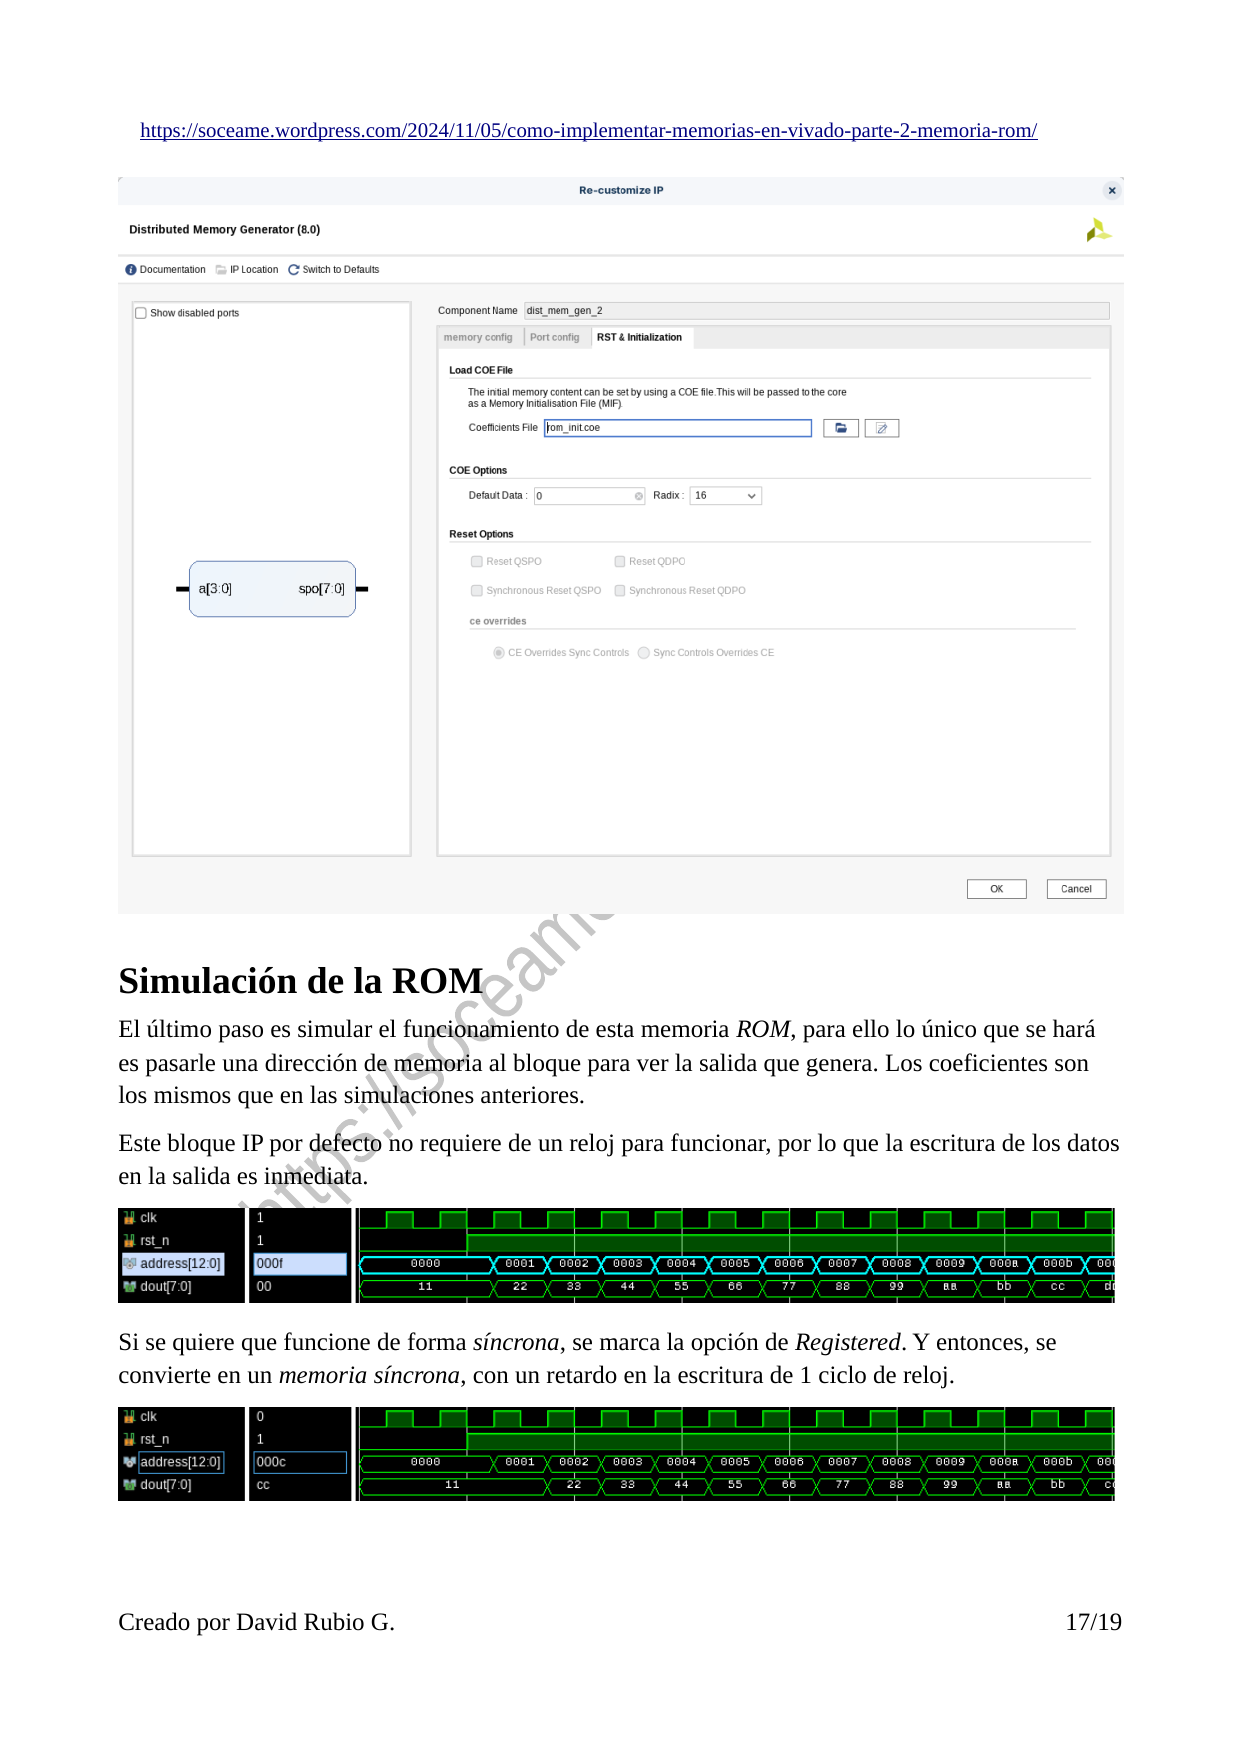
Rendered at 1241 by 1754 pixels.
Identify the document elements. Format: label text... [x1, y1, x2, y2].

text Si se quiere que funcione de forma síncrona, se marca la opción de Registered. Y entonces, se convierte en un memoria síncrona, con un retardo en la escritura de 1 ciclo de reloj. [118, 1327, 1122, 1388]
picture [118, 177, 1124, 914]
subtitle Simulación de la ROM [118, 959, 1122, 1002]
text El último paso es simular el funcionamiento de esta memoria ROM, para ello lo único que se hará es pasarle una dirección de memoria al bloque para ver la salida que genera. Los coeficientes son los mismos que en las simulaciones anteriores. [118, 1014, 1122, 1109]
picture [118, 1407, 1115, 1501]
picture [118, 1208, 1115, 1303]
text Este bloque IP por defecto no requiere de un reloj para funcionar, por lo que la escritura de los datos en la salida es inmediata. [337, 1128, 1122, 1190]
text Este bloque IP por defecto no requiere de un reloj para funcionar, por lo que la escritura de los datos en la salida es inmediata. [118, 1128, 336, 1190]
